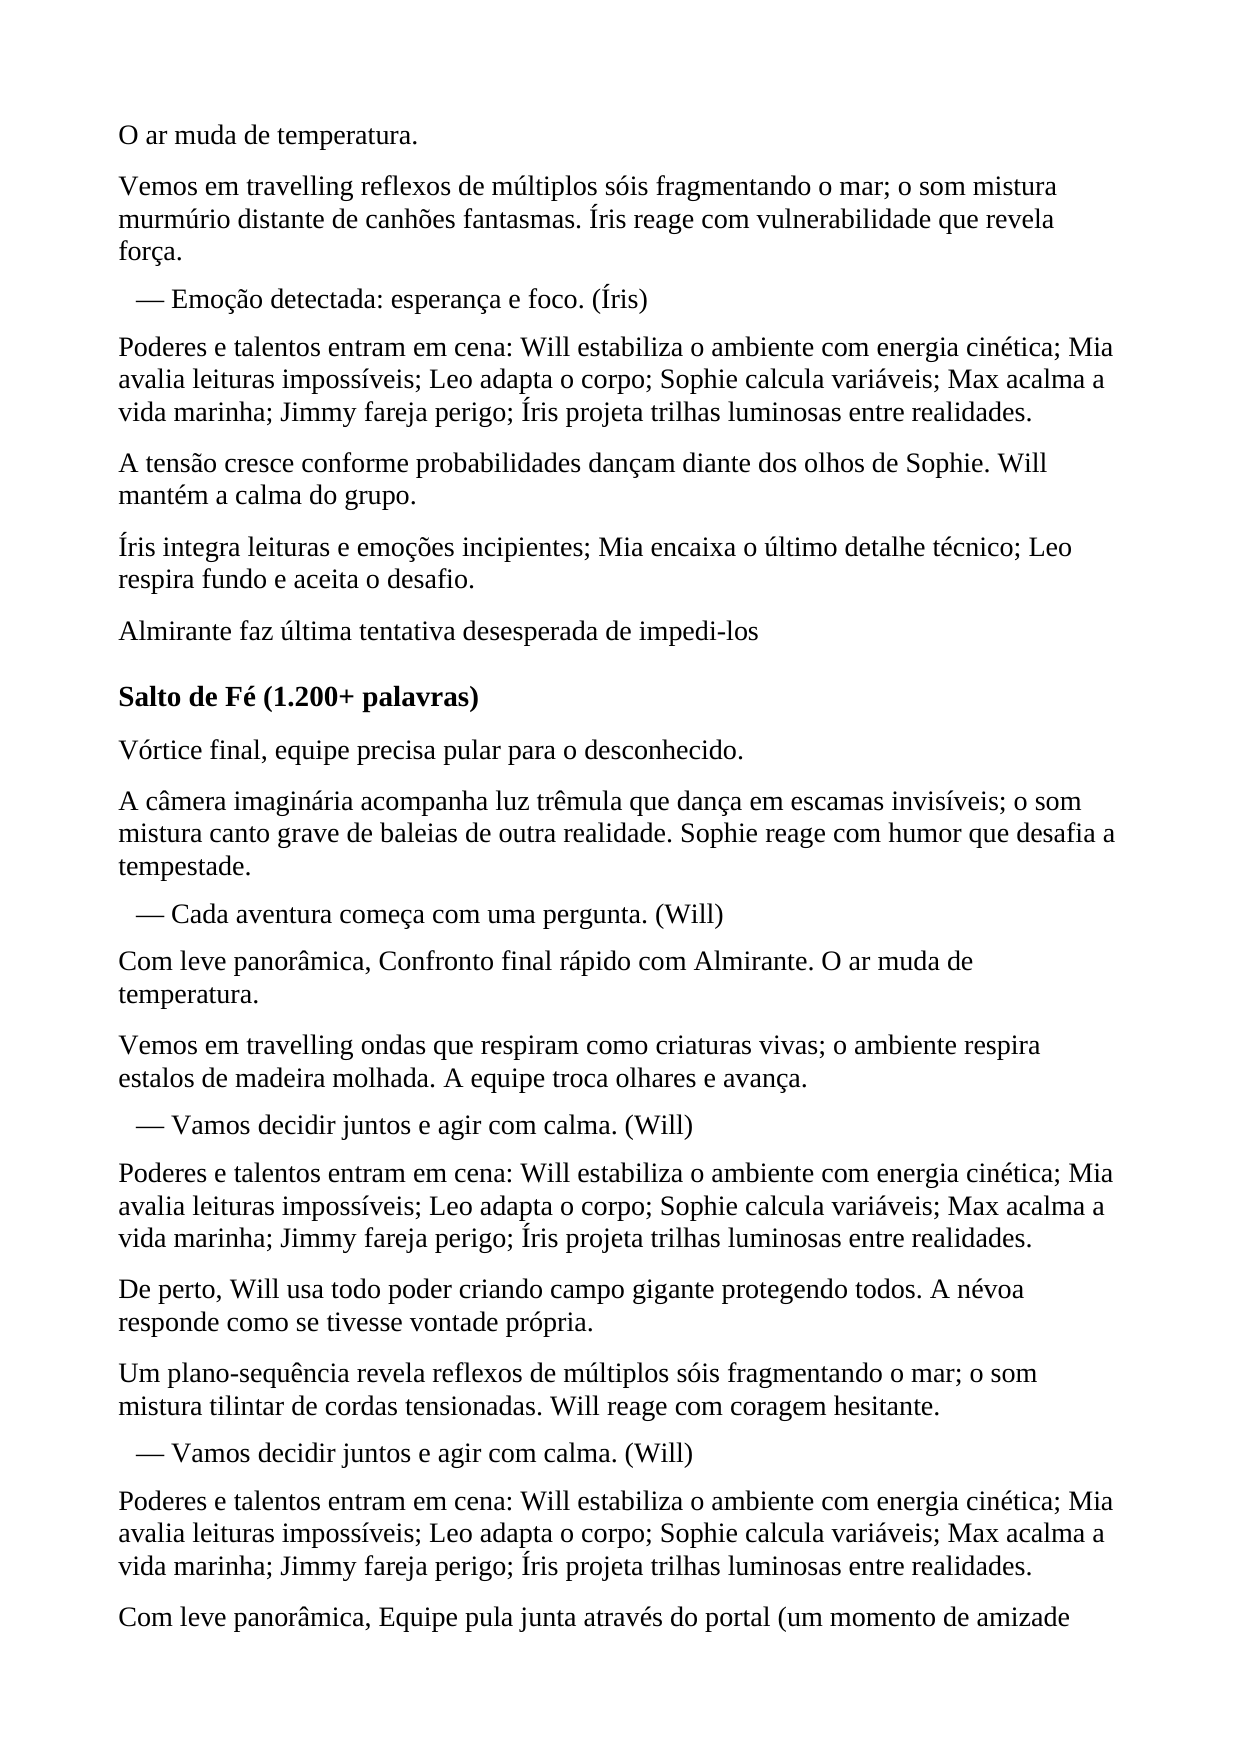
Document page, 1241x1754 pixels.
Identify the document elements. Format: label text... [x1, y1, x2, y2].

text Vemos em travelling reflexos de múltiplos sóis fragmentando o mar; o som mistura murmúrio distante de canhões fantasmas. Íris reage com vulnerabilidade que revela força. [118, 169, 1122, 267]
text Poderes e talentos entram em cena: Will estabiliza o ambiente com energia cinética; Mia avalia leituras impossíveis; Leo adapta o corpo; Sophie calcula variáveis; Max acalma a vida marinha; Jimmy fareja perigo; Íris projeta trilhas luminosas entre realidades. [118, 1156, 1122, 1253]
text Poderes e talentos entram em cena: Will estabiliza o ambiente com energia cinética; Mia avalia leituras impossíveis; Leo adapta o corpo; Sophie calcula variáveis; Max acalma a vida marinha; Jimmy fareja perigo; Íris projeta trilhas luminosas entre realidades. [118, 1484, 1122, 1581]
text Vórtice final, equipe precisa pular para o desconhecido. [118, 733, 1122, 765]
text A tensão cresce conforme probabilidades dançam diante dos olhos de Sophie. Will mantém a calma do grupo. [118, 446, 1122, 511]
subtitle Salto de Fé (1.200+ palavras) [118, 679, 1122, 713]
text — Vamos decidir juntos e agir com calma. (Will) [118, 1436, 1122, 1469]
text Um plano-sequência revela reflexos de múltiplos sóis fragmentando o mar; o som mistura tilintar de cordas tensionadas. Will reage com coragem hesitante. [118, 1356, 1122, 1421]
text Vemos em travelling ondas que respiram como criaturas vivas; o ambiente respira estalos de madeira molhada. A equipe troca olhares e avança. [118, 1028, 1122, 1093]
text — Emoção detectada: esperança e foco. (Íris) [118, 282, 1122, 314]
text A câmera imaginária acompanha luz trêmula que dança em escamas invisíveis; o som mistura canto grave de baleias de outra realidade. Sophie reage com humor que desafia a tempestade. [118, 784, 1122, 881]
text — Vamos decidir juntos e agir com calma. (Will) [118, 1108, 1122, 1141]
text Íris integra leituras e emoções incipientes; Mia encaixa o último detalhe técnico; Leo respira fundo e aceita o desafio. [118, 530, 1122, 594]
text O ar muda de temperatura. [118, 118, 1122, 151]
text — Cada aventura começa com uma pergunta. (Will) [118, 897, 1122, 929]
text Poderes e talentos entram em cena: Will estabiliza o ambiente com energia cinética; Mia avalia leituras impossíveis; Leo adapta o corpo; Sophie calcula variáveis; Max acalma a vida marinha; Jimmy fareja perigo; Íris projeta trilhas luminosas entre realidades. [118, 330, 1122, 427]
text Almirante faz última tentativa desesperada de impedi-los [118, 613, 1122, 646]
text Com leve panorâmica, Confronto final rápido com Almirante. O ar muda de temperatura. [118, 944, 1122, 1009]
text De perto, Will usa todo poder criando campo gigante protegendo todos. A névoa responde como se tivesse vontade própria. [118, 1272, 1122, 1337]
text Com leve panorâmica, Equipe pula junta através do portal (um momento de amizade [118, 1600, 1122, 1633]
